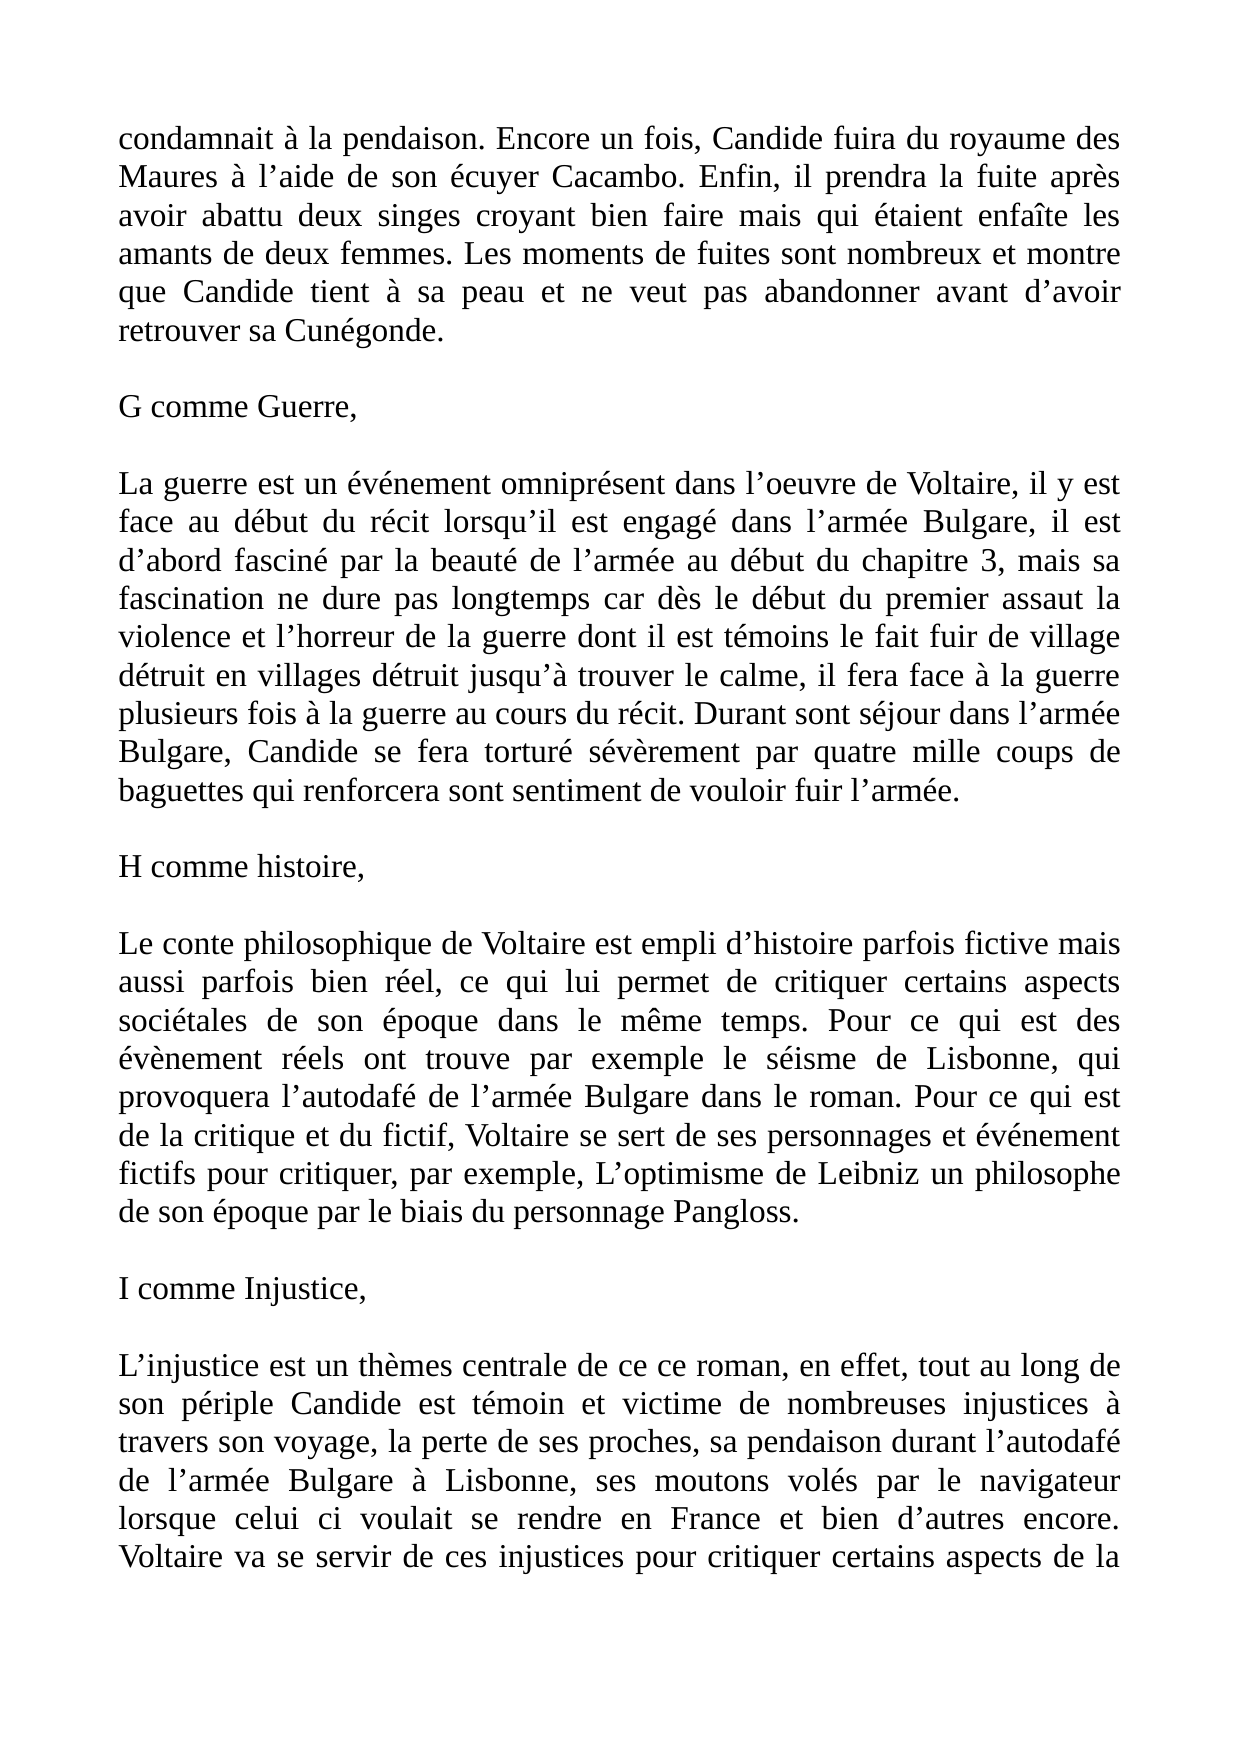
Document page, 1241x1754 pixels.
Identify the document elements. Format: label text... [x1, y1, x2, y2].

text L’injustice est un thèmes centrale de ce ce roman, en effet, tout au long de son périple Candide est témoin et victime de nombreuses injustices à travers son voyage, la perte de ses proches, sa pendaison durant l’autodafé de l’armée Bulgare à Lisbonne, ses moutons volés par le navigateur lorsque celui ci voulait se rendre en France et bien d’autres encore. Voltaire va se servir de ces injustices pour critiquer certains aspects de la [118, 1345, 1122, 1575]
text Le conte philosophique de Voltaire est empli d’histoire parfois fictive mais aussi parfois bien réel, ce qui lui permet de critiquer certains aspects sociétales de son époque dans le même temps. Pour ce qui est des évènement réels ont trouve par exemple le séisme de Lisbonne, qui provoquera l’autodafé de l’armée Bulgare dans le roman. Pour ce qui est de la critique et du fictif, Voltaire se sert de ses personnages et événement fictifs pour critiquer, par exemple, L’optimisme de Leibniz un philosophe de son époque par le biais du personnage Pangloss. [118, 923, 1122, 1230]
text I comme Injustice, [118, 1268, 1122, 1306]
text G comme Guerre, [118, 386, 1122, 425]
text H comme histoire, [118, 846, 1122, 885]
text condamnait à la pendaison. Encore un fois, Candide fuira du royaume des Maures à l’aide de son écuyer Cacambo. Enfin, il prendra la fuite après avoir abattu deux singes croyant bien faire mais qui étaient enfaîte les amants de deux femmes. Les moments de fuites sont nombreux et montre que Candide tient à sa peau et ne veut pas abandonner avant d’avoir retrouver sa Cunégonde. [118, 118, 1122, 348]
text La guerre est un événement omniprésent dans l’oeuvre de Voltaire, il y est face au début du récit lorsqu’il est engagé dans l’armée Bulgare, il est d’abord fasciné par la beauté de l’armée au début du chapitre 3, mais sa fascination ne dure pas longtemps car dès le début du premier assaut la violence et l’horreur de la guerre dont il est témoins le fait fuir de village détruit en villages détruit jusqu’à trouver le calme, il fera face à la guerre plusieurs fois à la guerre au cours du récit. Durant sont séjour dans l’armée Bulgare, Candide se fera torturé sévèrement par quatre mille coups de baguettes qui renforcera sont sentiment de vouloir fuir l’armée. [118, 463, 1122, 808]
